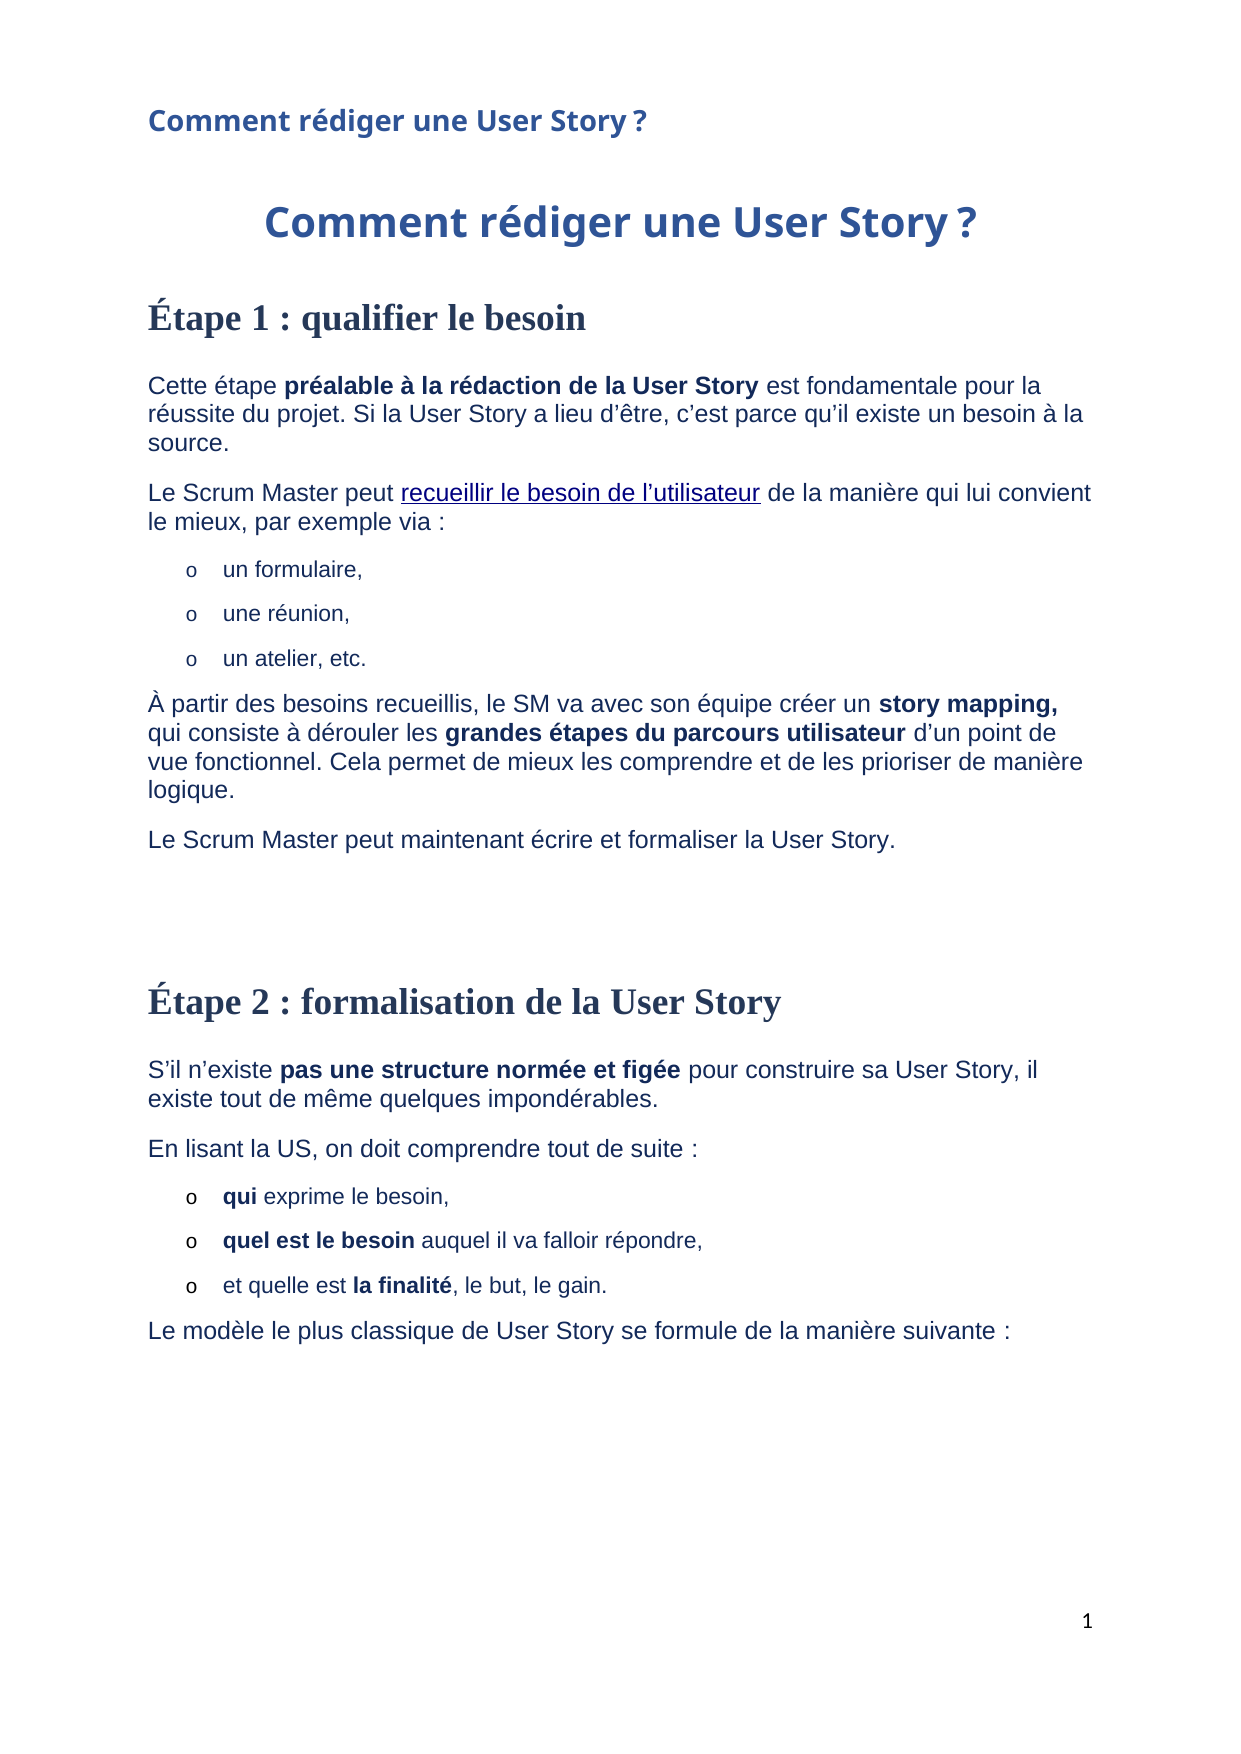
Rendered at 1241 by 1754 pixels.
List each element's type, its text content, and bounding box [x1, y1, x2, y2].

text S’il n’existe pas une structure normée et figée pour construire sa User Story, il existe tout de même quelques impondérables. [148, 1055, 1093, 1113]
list un formulaire, [185, 556, 1093, 584]
list une réunion, [185, 600, 1093, 628]
list et quelle est la finalité, le but, le gain. [185, 1272, 1093, 1299]
text Cette étape préalable à la rédaction de la User Story est fondamentale pour la réussite du projet. Si la User Story a lieu d’être, c’est parce qu’il existe un besoin à la source. [148, 371, 1093, 457]
list un atelier, etc. [185, 645, 1093, 672]
list quel est le besoin auquel il va falloir répondre, [185, 1227, 1093, 1255]
subtitle Étape 2 : formalisation de la User Story [148, 980, 1093, 1023]
text Le Scrum Master peut maintenant écrire et formaliser la User Story. [148, 825, 1093, 854]
text Le Scrum Master peut recueillir le besoin de l’utilisateur de la manière qui lui convient le mieux, par exemple via : [148, 478, 1093, 535]
subtitle Comment rédiger une User Story ? [148, 193, 1093, 250]
text Le modèle le plus classique de User Story se formule de la manière suivante : [148, 1316, 1093, 1345]
list qui exprime le besoin, [185, 1183, 1093, 1211]
subtitle Étape 1 : qualifier le besoin [148, 295, 1093, 338]
text À partir des besoins recueillis, le SM va avec son équipe créer un story mapping, qui consiste à dérouler les grandes étapes du parcours utilisateur d’un point de vue fonctionnel. Cela permet de mieux les comprendre et de les prioriser de manière logique. [148, 689, 1093, 804]
text En lisant la US, on doit comprendre tout de suite : [148, 1133, 1093, 1162]
